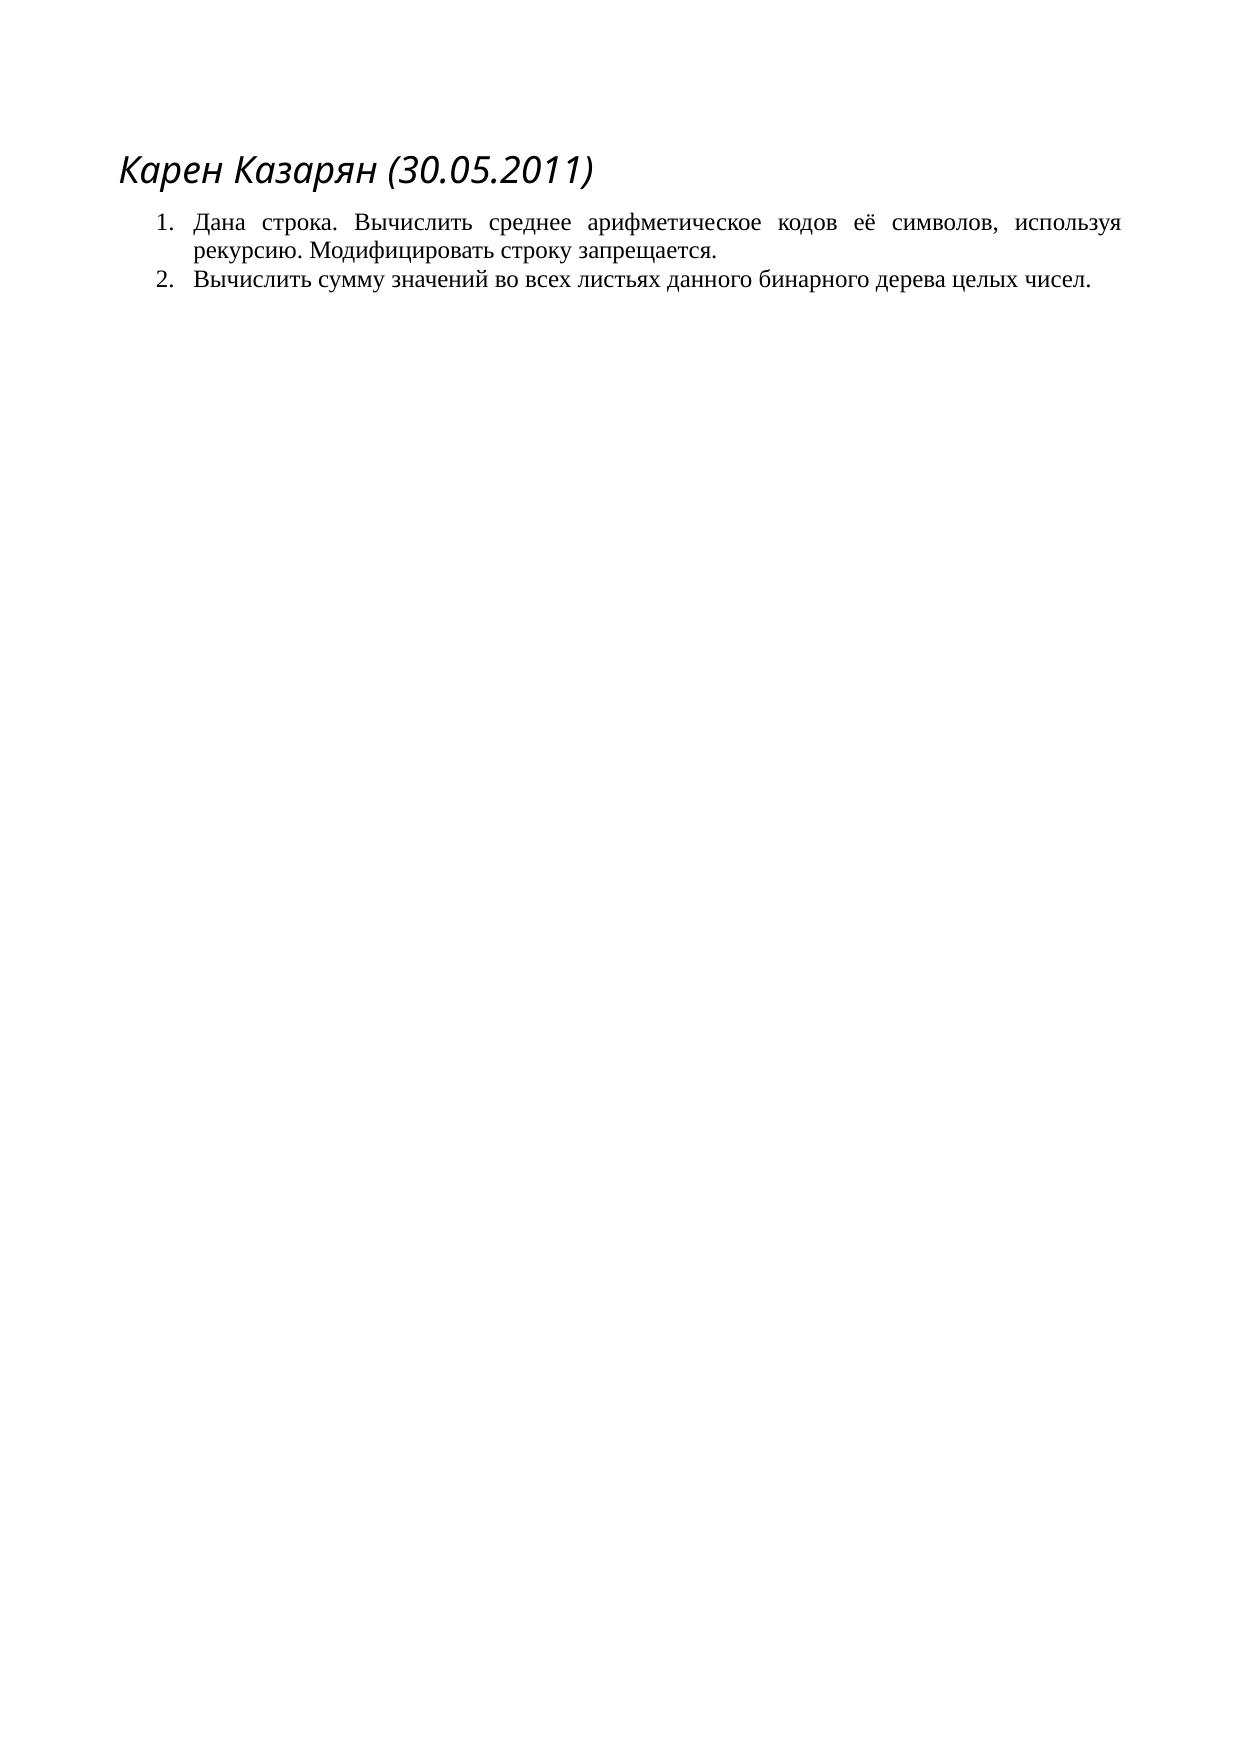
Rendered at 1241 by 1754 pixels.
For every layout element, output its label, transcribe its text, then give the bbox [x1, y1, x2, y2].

subtitle Карен Казарян (30.05.2011) [118, 143, 1122, 194]
list Дана строка. Вычислить среднее арифметическое кодов её символов, используя рекурсию. Модифицировать строку запрещается. [156, 207, 1122, 264]
list Вычислить сумму значений во всех листьях данного бинарного дерева целых чисел. [156, 264, 1122, 293]
